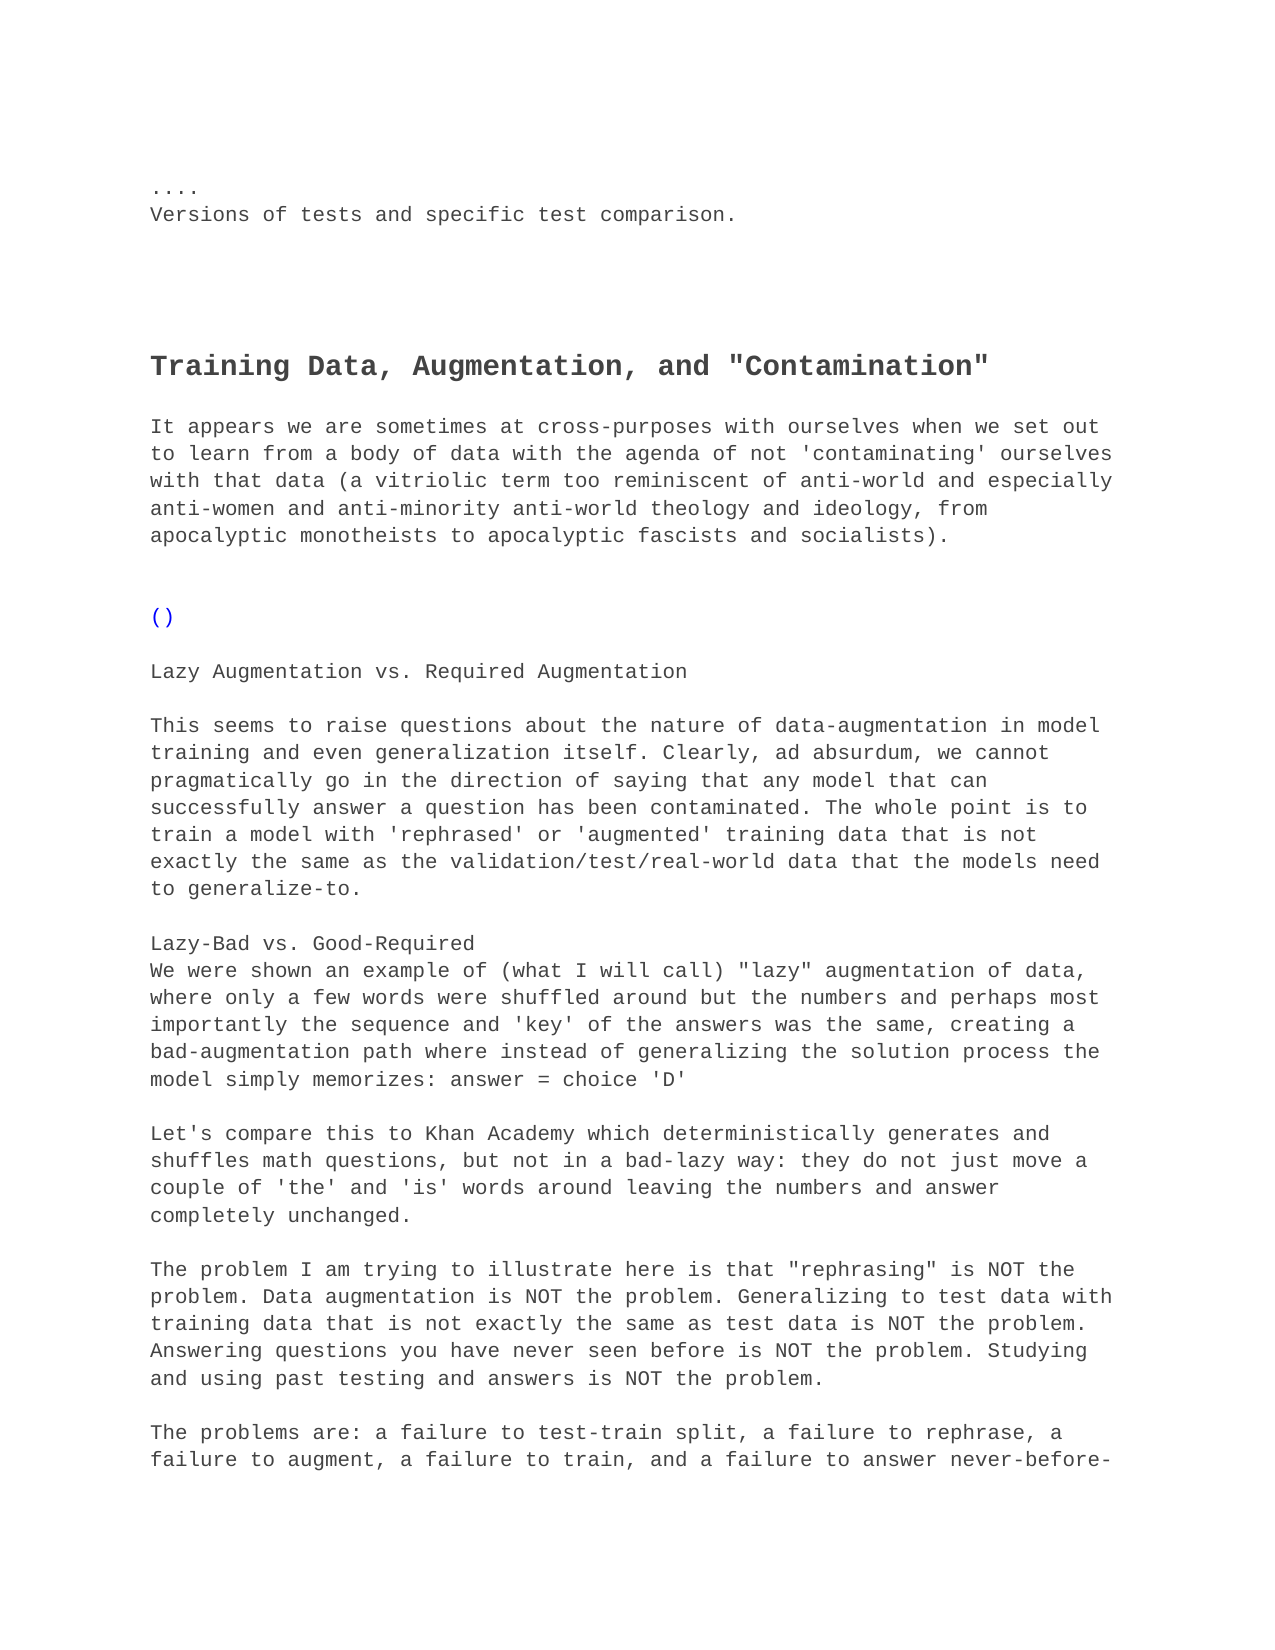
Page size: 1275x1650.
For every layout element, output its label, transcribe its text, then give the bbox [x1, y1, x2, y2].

text The problem I am trying to illustrate here is that "rephrasing" is NOT the problem. Data augmentation is NOT the problem. Generalizing to test data with training data that is not exactly the same as test data is NOT the problem. Answering questions you have never seen before is NOT the problem. Studying and using past testing and answers is NOT the problem. [150, 1259, 1125, 1391]
text Let's compare this to Khan Academy which deterministically generates and shuffles math questions, but not in a bad-lazy way: they do not just move a couple of 'the' and 'is' words around leaving the numbers and answer completely unchanged. [150, 1123, 1125, 1228]
text This seems to raise questions about the nature of data-augmentation in model training and even generalization itself. Clearly, ad absurdum, we cannot pragmatically go in the direction of saying that any model that can successfully answer a question has been contaminated. The whole point is to train a model with 'rephrased' or 'augmented' training data that is not exactly the same as the validation/test/real-world data that the models need to generalize-to. [150, 715, 1125, 902]
text .... [150, 177, 1125, 201]
text Training Data, Augmentation, and "Contamination" [150, 351, 1125, 384]
text () [150, 606, 1125, 630]
text It appears we are sometimes at cross-purposes with ourselves when we set out to learn from a body of data with the agenda of not 'contaminating' ourselves with that data (a vitriolic term too reminiscent of anti-world and especially anti-women and anti-minority anti-world theology and ideology, from apocalyptic monotheists to apocalyptic fascists and socialists). [150, 416, 1125, 548]
text Lazy-Bad vs. Good-Required [150, 933, 1125, 956]
text Versions of tests and specific test comparison. [150, 204, 1125, 228]
text We were shown an example of (what I will call) "lazy" augmentation of data, where only a few words were shuffled around but the numbers and perhaps most importantly the sequence and 'key' of the answers was the same, creating a bad-augmentation path where instead of generalizing the solution process the model simply memorizes: answer = choice 'D' [150, 960, 1125, 1092]
text The problems are: a failure to test-train split, a failure to rephrase, a failure to augment, a failure to train, and a failure to answer never-before- [150, 1422, 1125, 1473]
text Lazy Augmentation vs. Required Augmentation [150, 661, 1125, 684]
